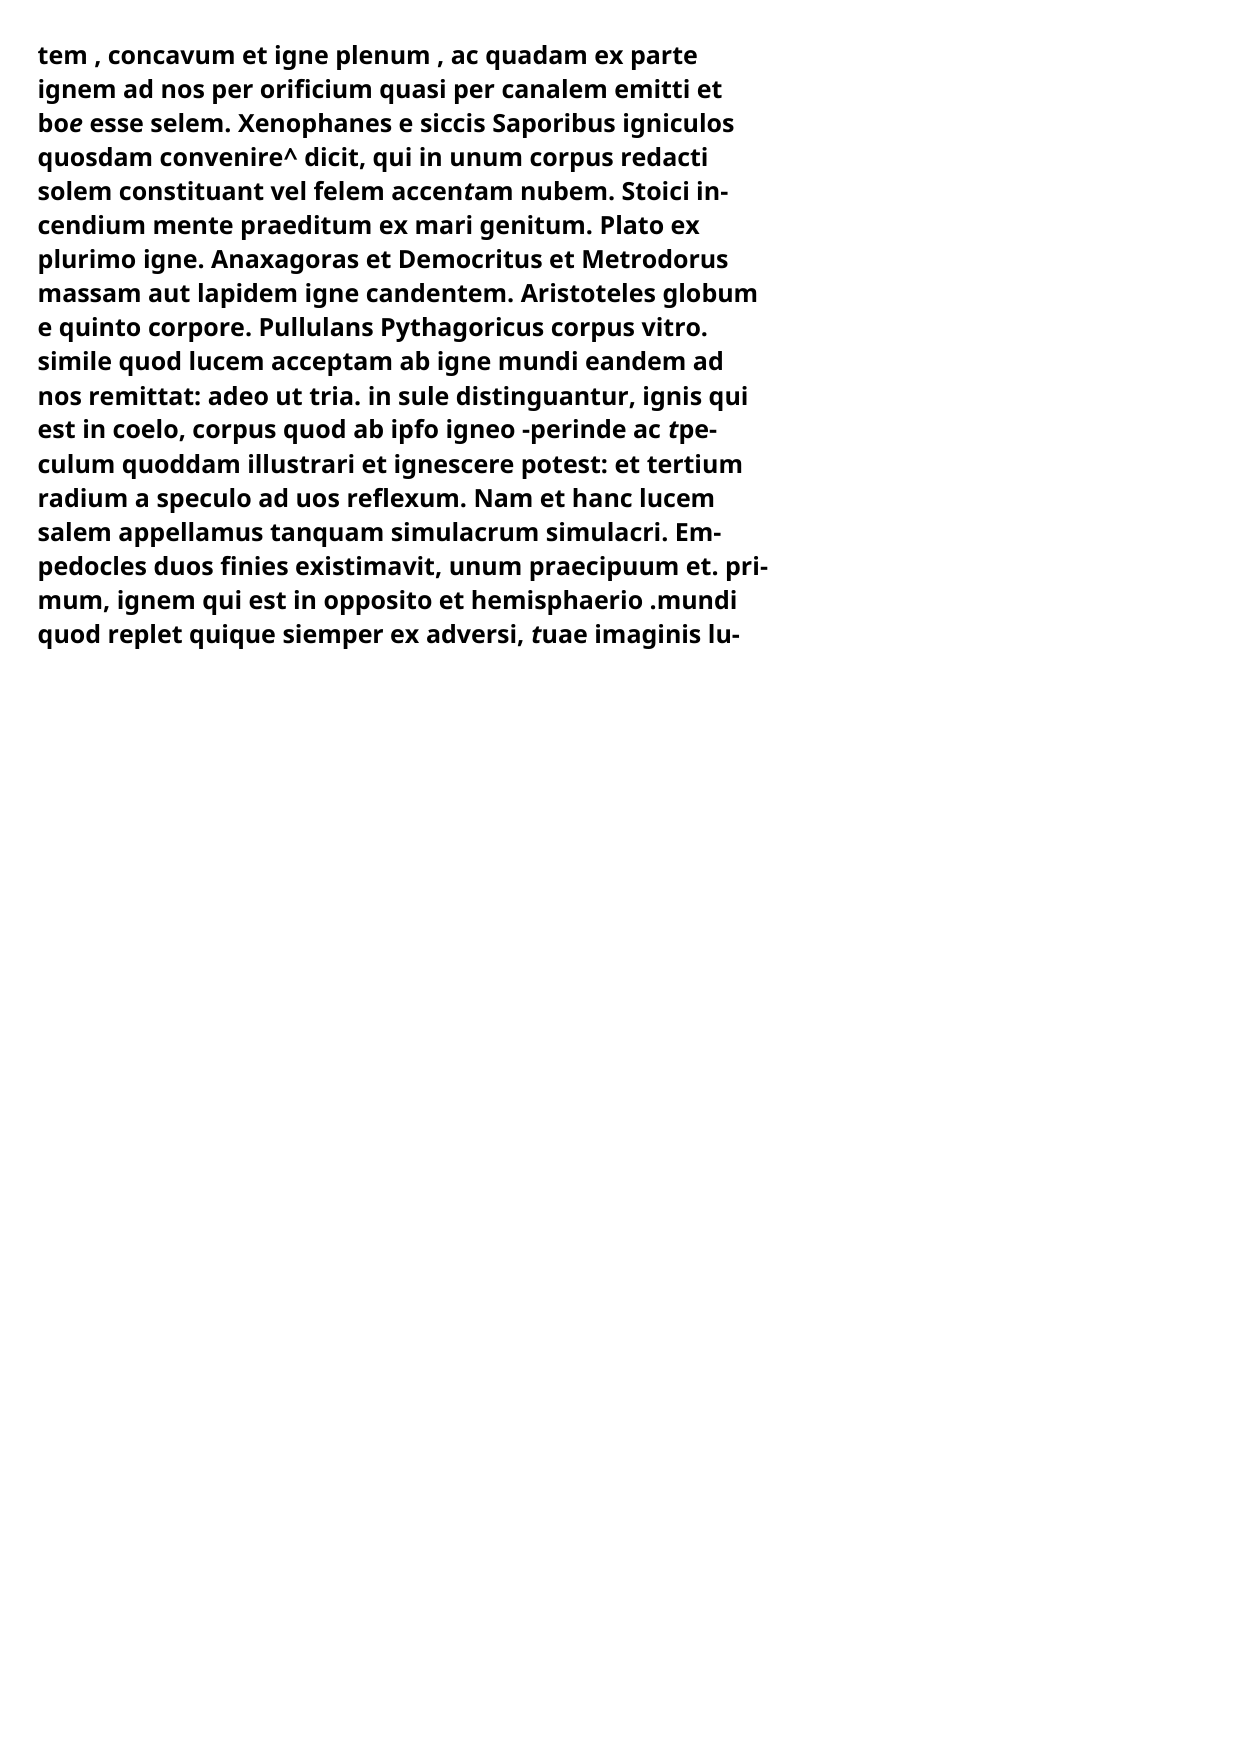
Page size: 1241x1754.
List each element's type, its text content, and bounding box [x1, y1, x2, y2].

text tem , concavum et igne plenum , ac quadam ex parte ignem ad nos per orificium quasi per canalem emitti et boe esse selem. Xenophanes e siccis Saporibus igniculos quosdam convenire^ dicit, qui in unum corpus redacti solem constituant vel felem accentam nubem. Stoici in- cendium mente praeditum ex mari genitum. Plato ex plurimo igne. Anaxagoras et Democritus et Metrodorus massam aut lapidem igne candentem. Aristoteles globum e quinto corpore. Pullulans Pythagoricus corpus vitro. simile quod lucem acceptam ab igne mundi eandem ad nos remittat: adeo ut tria. in sule distinguantur, ignis qui est in coelo, corpus quod ab ipfo igneo -perinde ac tpe- culum quoddam illustrari et ignescere potest: et tertium radium a speculo ad uos reflexum. Nam et hanc lucem salem appellamus tanquam simulacrum simulacri. Em- pedocles duos finies existimavit, unum praecipuum et. pri- mum, ignem qui est in opposito et hemisphaerio .mundi quod replet quique siemper ex adversi, tuae imaginis lu- [37, 37, 1203, 651]
